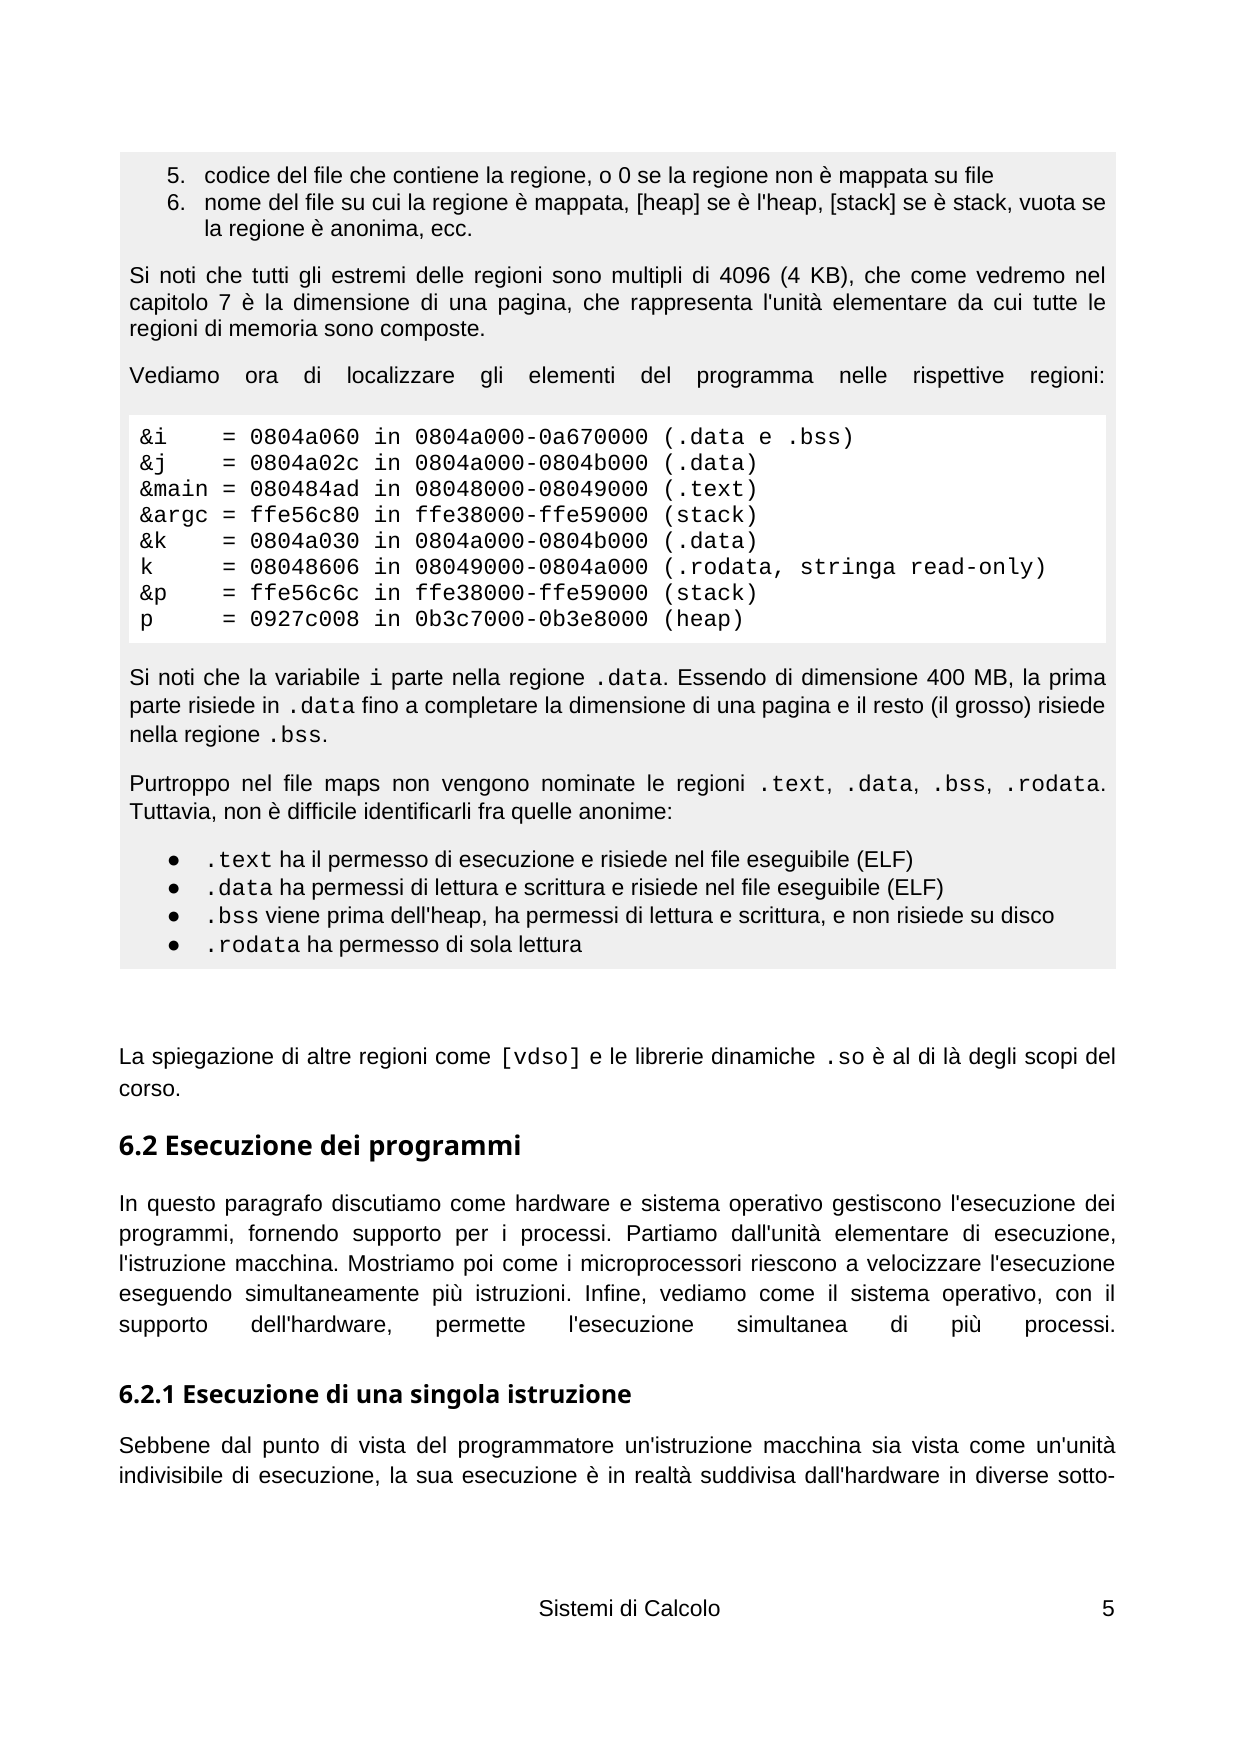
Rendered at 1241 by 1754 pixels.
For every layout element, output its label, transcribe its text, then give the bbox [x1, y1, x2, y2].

subtitle 6.2 Esecuzione dei programmi [119, 1126, 1117, 1163]
text La spiegazione di altre regioni come [vdso] e le librerie dinamiche .so è al di là degli scopi del corso. [119, 1043, 1117, 1102]
table_header &i = 0804a060 in 0804a000-0a670000 (.data e .bss) &j = 0804a02c in 0804a000-0804b000 (.data) &main = 080484ad in 08048000-08049000 (.text) &argc = ffe56c80 in ffe38000-ffe59000 (stack) &k = 0804a030 in 0804a000-0804b000 (.data) k = 08048606 in 08049000-0804a000 (.rodata, stringa read-only) &p = ffe56c6c in ffe38000-ffe59000 (stack) p = 0927c008 in 0b3c7000-0b3e8000 (heap) [129, 415, 1106, 643]
subtitle 6.2.1 Esecuzione di una singola istruzione [119, 1377, 1117, 1411]
table_cell In ambiente Linux è possibile esplorare le varie regioni nell'immagine di memoria di un processo accedendo al file virtuale /proc/[pid]/maps, dove [pid] è il pid del processo da analizzare. Compiliamo (a 32 bit per mantenere indirizzi piccoli) ed eseguiamo il programma mem.c: Si noti che il processo stampa gli indirizzi delle variabili e il contenuto delle variabili puntatore. In un altro terminale, otteniamo ora il pid del processo, che è 17339: e visualizziamo il contenuto dello pseudo-file /proc/17339/maps: Osserviamo che alcune regioni sono associate a file (es. /lib/...), ovvero il loro contenuto è derivato da un file, e altre no. Ogni riga contiene, nell'ordine: intervallo di indirizzi della regione di memoria [inizio incluso - fine esclusa] permessi di accesso alla regione offset in byte della regione all'interno del file su cui la regione è mappata codice del dispositivo che contiene il file, o 0 se la regione non è mappata su file codice del file che contiene la regione, o 0 se la regione non è mappata su file nome del file su cui la regione è mappata, [heap] se è l'heap, [stack] se è stack, vuota se la regione è anonima, ecc. Si noti che tutti gli estremi delle regioni sono multipli di 4096 (4 KB), che come vedremo nel capitolo 7 è la dimensione di una pagina, che rappresenta l'unità elementare da cui tutte le regioni di memoria sono composte. Vediamo ora di localizzare gli elementi del programma nelle rispettive regioni: Si noti che la variabile i parte nella regione .data. Essendo di dimensione 400 MB, la prima parte risiede in .data fino a completare la dimensione di una pagina e il resto (il grosso) risiede nella regione .bss. Purtroppo nel file maps non vengono nominate le regioni .text, .data, .bss, .rodata. Tuttavia, non è difficile identificarli fra quelle anonime: .text ha il permesso di esecuzione e risiede nel file eseguibile (ELF) .data ha permessi di lettura e scrittura e risiede nel file eseguibile (ELF) .bss viene prima dell'heap, ha permessi di lettura e scrittura, e non risiede su disco .rodata ha permesso di sola lettura [120, 152, 1116, 969]
text Sebbene dal punto di vista del programmatore un'istruzione macchina sia vista come un'unità indivisibile di esecuzione, la sua esecuzione è in realtà suddivisa dall'hardware in diverse sotto- [119, 1432, 1117, 1489]
text In questo paragrafo discutiamo come hardware e sistema operativo gestiscono l'esecuzione dei programmi, fornendo supporto per i processi. Partiamo dall'unità elementare di esecuzione, l'istruzione macchina. Mostriamo poi come i microprocessori riescono a velocizzare l'esecuzione eseguendo simultaneamente più istruzioni. Infine, vediamo come il sistema operativo, con il supporto dell'hardware, permette l'esecuzione simultanea di più processi. [119, 1190, 1117, 1367]
